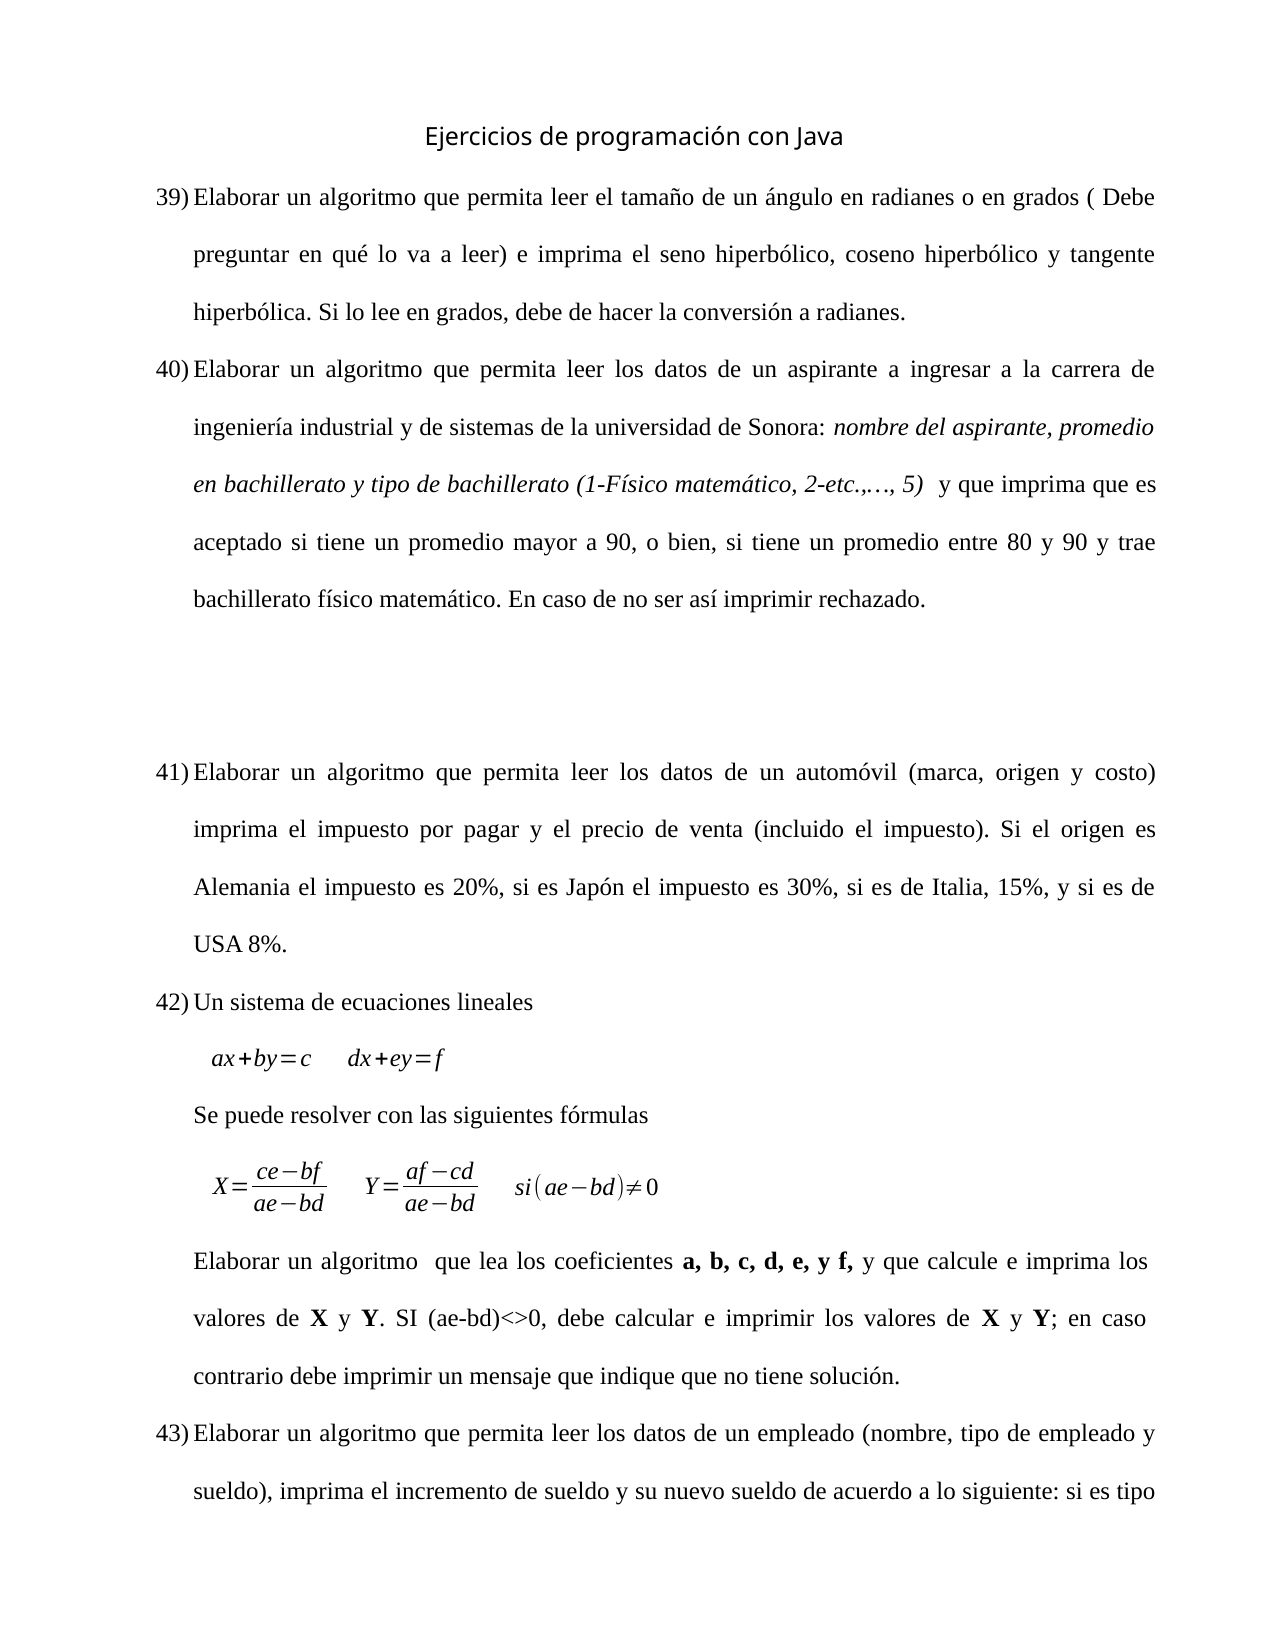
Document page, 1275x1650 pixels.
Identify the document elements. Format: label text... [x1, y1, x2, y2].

list Elaborar un algoritmo que permita leer los datos de un automóvil (marca, origen y costo) imprima el impuesto por pagar y el precio de venta (incluido el impuesto). Si el origen es Alemania el impuesto es 20%, si es Japón el impuesto es 30%, si es de Italia, 15%, y si es de USA 8%. [156, 757, 1157, 958]
text Elaborar un algoritmo que lea los coeficientes a, b, c, d, e, y f, y que calcule e imprima los valores de X y Y. SI (ae-bd)<>0, debe calcular e imprimir los valores de X y Y; en caso contrario debe imprimir un mensaje que indique que no tiene solución. [118, 1246, 1157, 1389]
list Elaborar un algoritmo que permita leer el tamaño de un ángulo en radianes o en grados ( Debe preguntar en qué lo va a leer) e imprima el seno hiperbólico, coseno hiperbólico y tangente hiperbólica. Si lo lee en grados, debe de hacer la conversión a radianes. [156, 182, 1157, 325]
list Se puede resolver con las siguientes fórmulas [156, 1101, 1157, 1129]
list Un sistema de ecuaciones lineales [156, 987, 1157, 1015]
list Elaborar un algoritmo que permita leer los datos de un aspirante a ingresar a la carrera de ingeniería industrial y de sistemas de la universidad de Sonora: nombre del aspirante, promedio en bachillerato y tipo de bachillerato (1-Físico matemático, 2-etc.,…, 5) y que imprima que es aceptado si tiene un promedio mayor a 90, o bien, si tiene un promedio entre 80 y 90 y trae bachillerato físico matemático. En caso de no ser así imprimir rechazado. [156, 354, 1157, 613]
list Elaborar un algoritmo que permita leer los datos de un empleado (nombre, tipo de empleado y sueldo), imprima el incremento de sueldo y su nuevo sueldo de acuerdo a lo siguiente: si es tipo [156, 1418, 1157, 1504]
